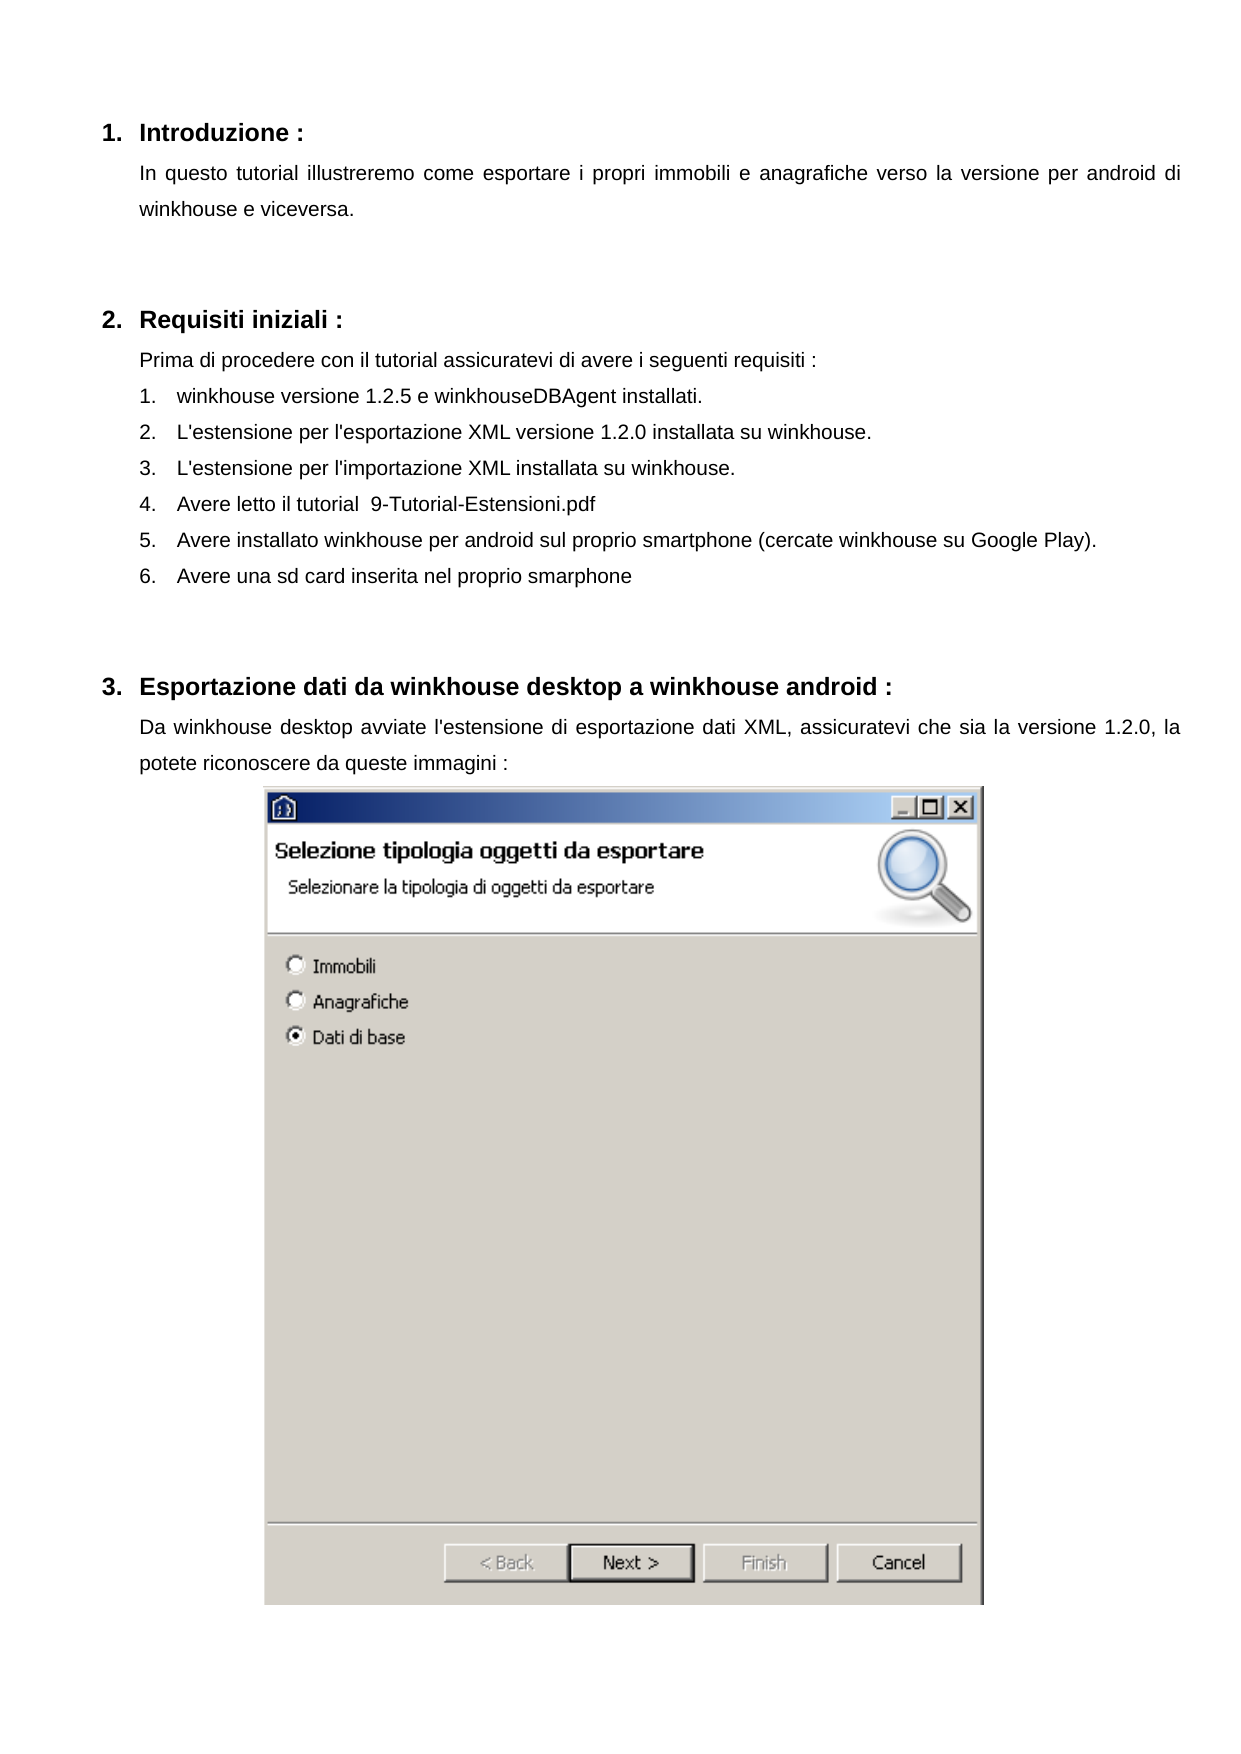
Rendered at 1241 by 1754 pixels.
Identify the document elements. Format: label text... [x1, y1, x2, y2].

list Esportazione dati da winkhouse desktop a winkhouse android : [102, 672, 1183, 700]
list L'estensione per l'importazione XML installata su winkhouse. [139, 456, 1183, 480]
picture [263, 786, 984, 1605]
list Avere una sd card inserita nel proprio smarphone [139, 564, 1183, 588]
list winkhouse versione 1.2.5 e winkhouseDBAgent installati. [139, 384, 1183, 408]
list L'estensione per l'esportazione XML versione 1.2.0 installata su winkhouse. [139, 420, 1183, 444]
list Avere installato winkhouse per android sul proprio smartphone (cercate winkhouse su Google Play). [139, 528, 1183, 552]
list Da winkhouse desktop avviate l'estensione di esportazione dati XML, assicuratevi che sia la versione 1.2.0, la potete riconoscere da queste immagini : [102, 715, 1183, 774]
list Prima di procedere con il tutorial assicuratevi di avere i seguenti requisiti : [102, 348, 1183, 372]
list In questo tutorial illustreremo come esportare i propri immobili e anagrafiche verso la versione per android di winkhouse e viceversa. [102, 161, 1183, 221]
list Requisiti iniziali : [102, 305, 1183, 334]
list Avere letto il tutorial 9-Tutorial-Estensioni.pdf [139, 492, 1183, 516]
list Introduzione : [102, 118, 1183, 147]
